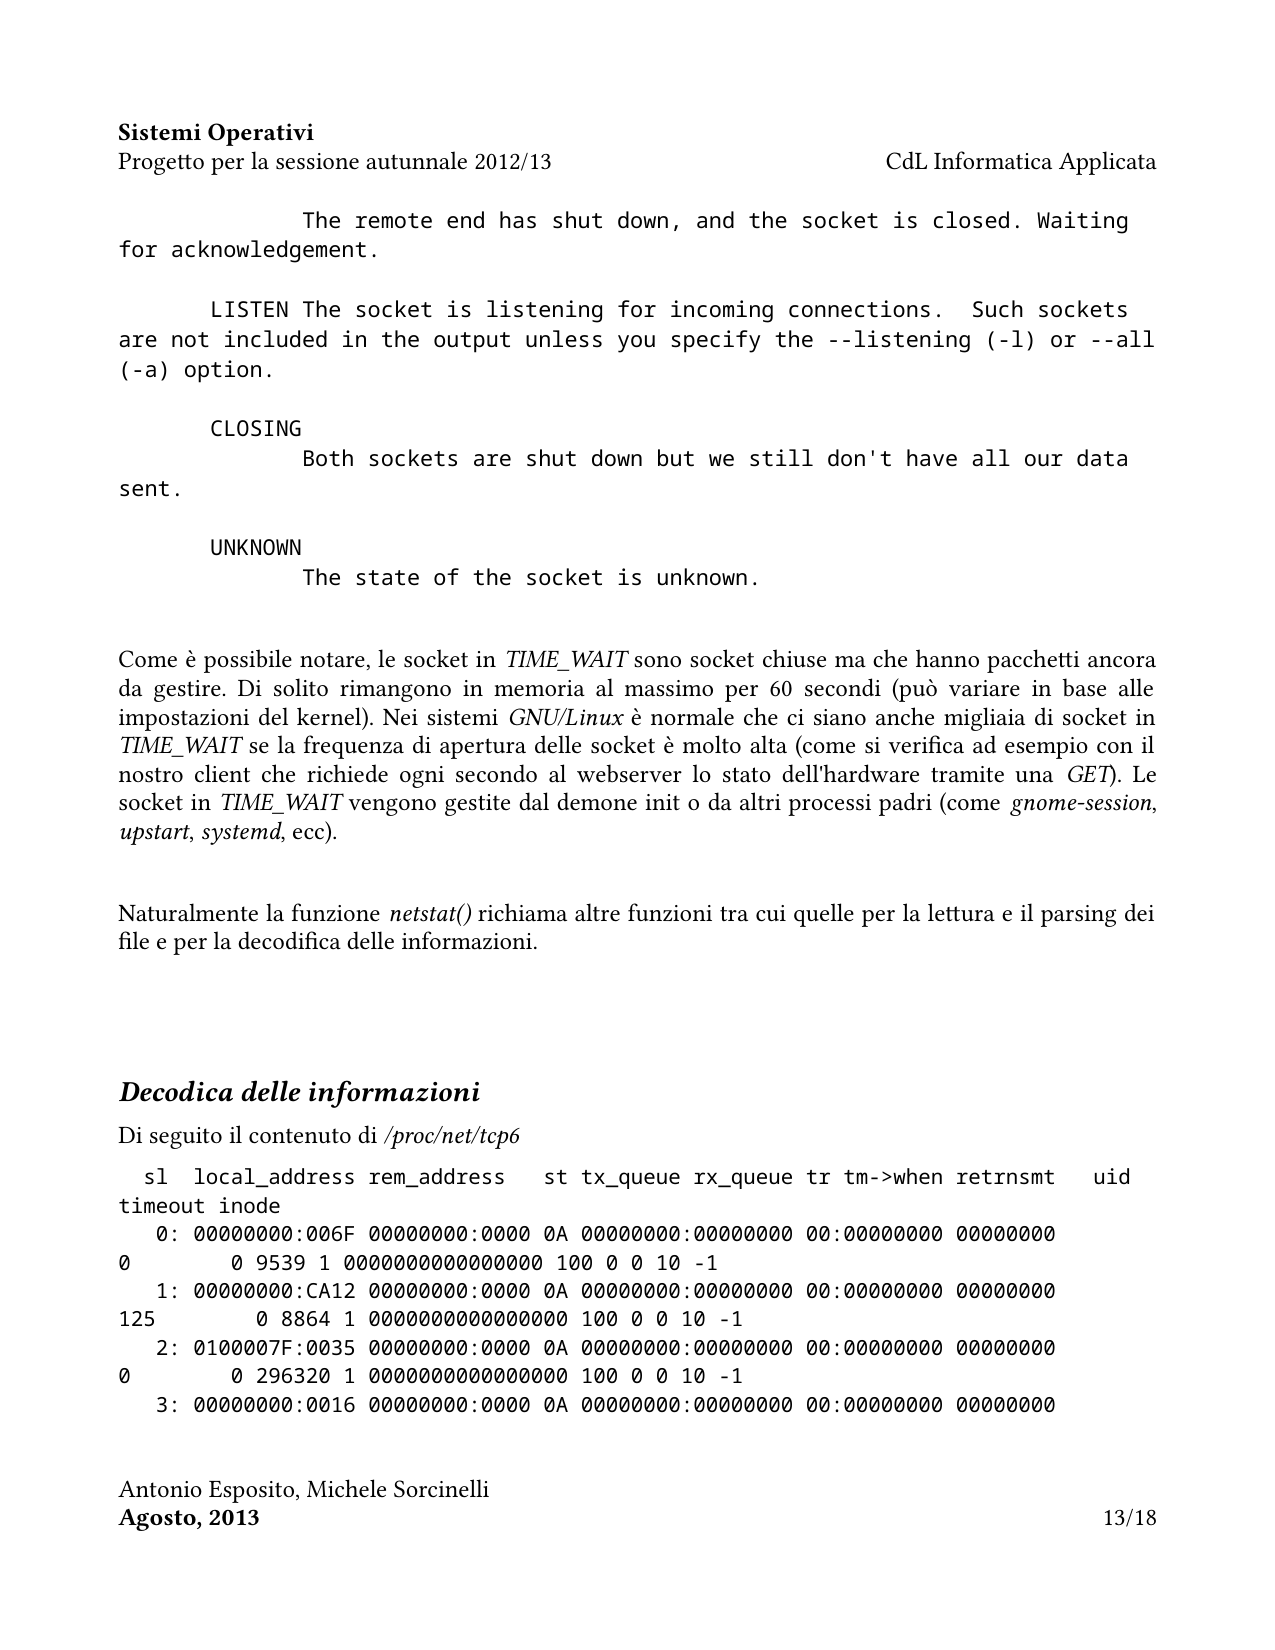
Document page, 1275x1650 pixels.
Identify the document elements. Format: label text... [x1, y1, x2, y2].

subtitle Decodica delle informazioni [118, 1076, 1157, 1109]
text Naturalmente la funzione netstat() richiama altre funzioni tra cui quelle per la lettura e il parsing dei file e per la decodifica delle informazioni. [118, 899, 1157, 956]
text Di seguito il contenuto di /proc/net/tcp6 [118, 1121, 1157, 1150]
text sl local_address rem_address st tx_queue rx_queue tr tm->when retrnsmt uid timeout inode 0: 00000000:006F 00000000:0000 0A 00000000:00000000 00:00000000 00000000 0 0 9539 1 0000000000000000 100 0 0 10 -1 1: 00000000:CA12 00000000:0000 0A 00000000:00000000 00:00000000 00000000 125 0 8864 1 0000000000000000 100 0 0 10 -1 2: 0100007F:0035 00000000:0000 0A 00000000:00000000 00:00000000 00000000 0 0 296320 1 0000000000000000 100 0 0 10 -1 3: 00000000:0016 00000000:0000 0A 00000000:00000000 00:00000000 00000000 [118, 1162, 1157, 1418]
text The remote end has shut down, and the socket is closed. Waiting for acknowledgement. LISTEN The socket is listening for incoming connections. Such sockets are not included in the output unless you specify the --listening (-l) or --all (-a) option. CLOSING Both sockets are shut down but we still don't have all our data sent. UNKNOWN The state of the socket is unknown. [118, 205, 1157, 592]
text Come è possibile notare, le socket in TIME_WAIT sono socket chiuse ma che hanno pacchetti ancora da gestire. Di solito rimangono in memoria al massimo per 60 secondi (può variare in base alle impostazioni del kernel). Nei sistemi GNU/Linux è normale che ci siano anche migliaia di socket in TIME_WAIT se la frequenza di apertura delle socket è molto alta (come si verifica ad esempio con il nostro client che richiede ogni secondo al webserver lo stato dell'hardware tramite una GET). Le socket in TIME_WAIT vengono gestite dal demone init o da altri processi padri (come gnome-session, upstart, systemd, ecc). [118, 646, 1157, 845]
